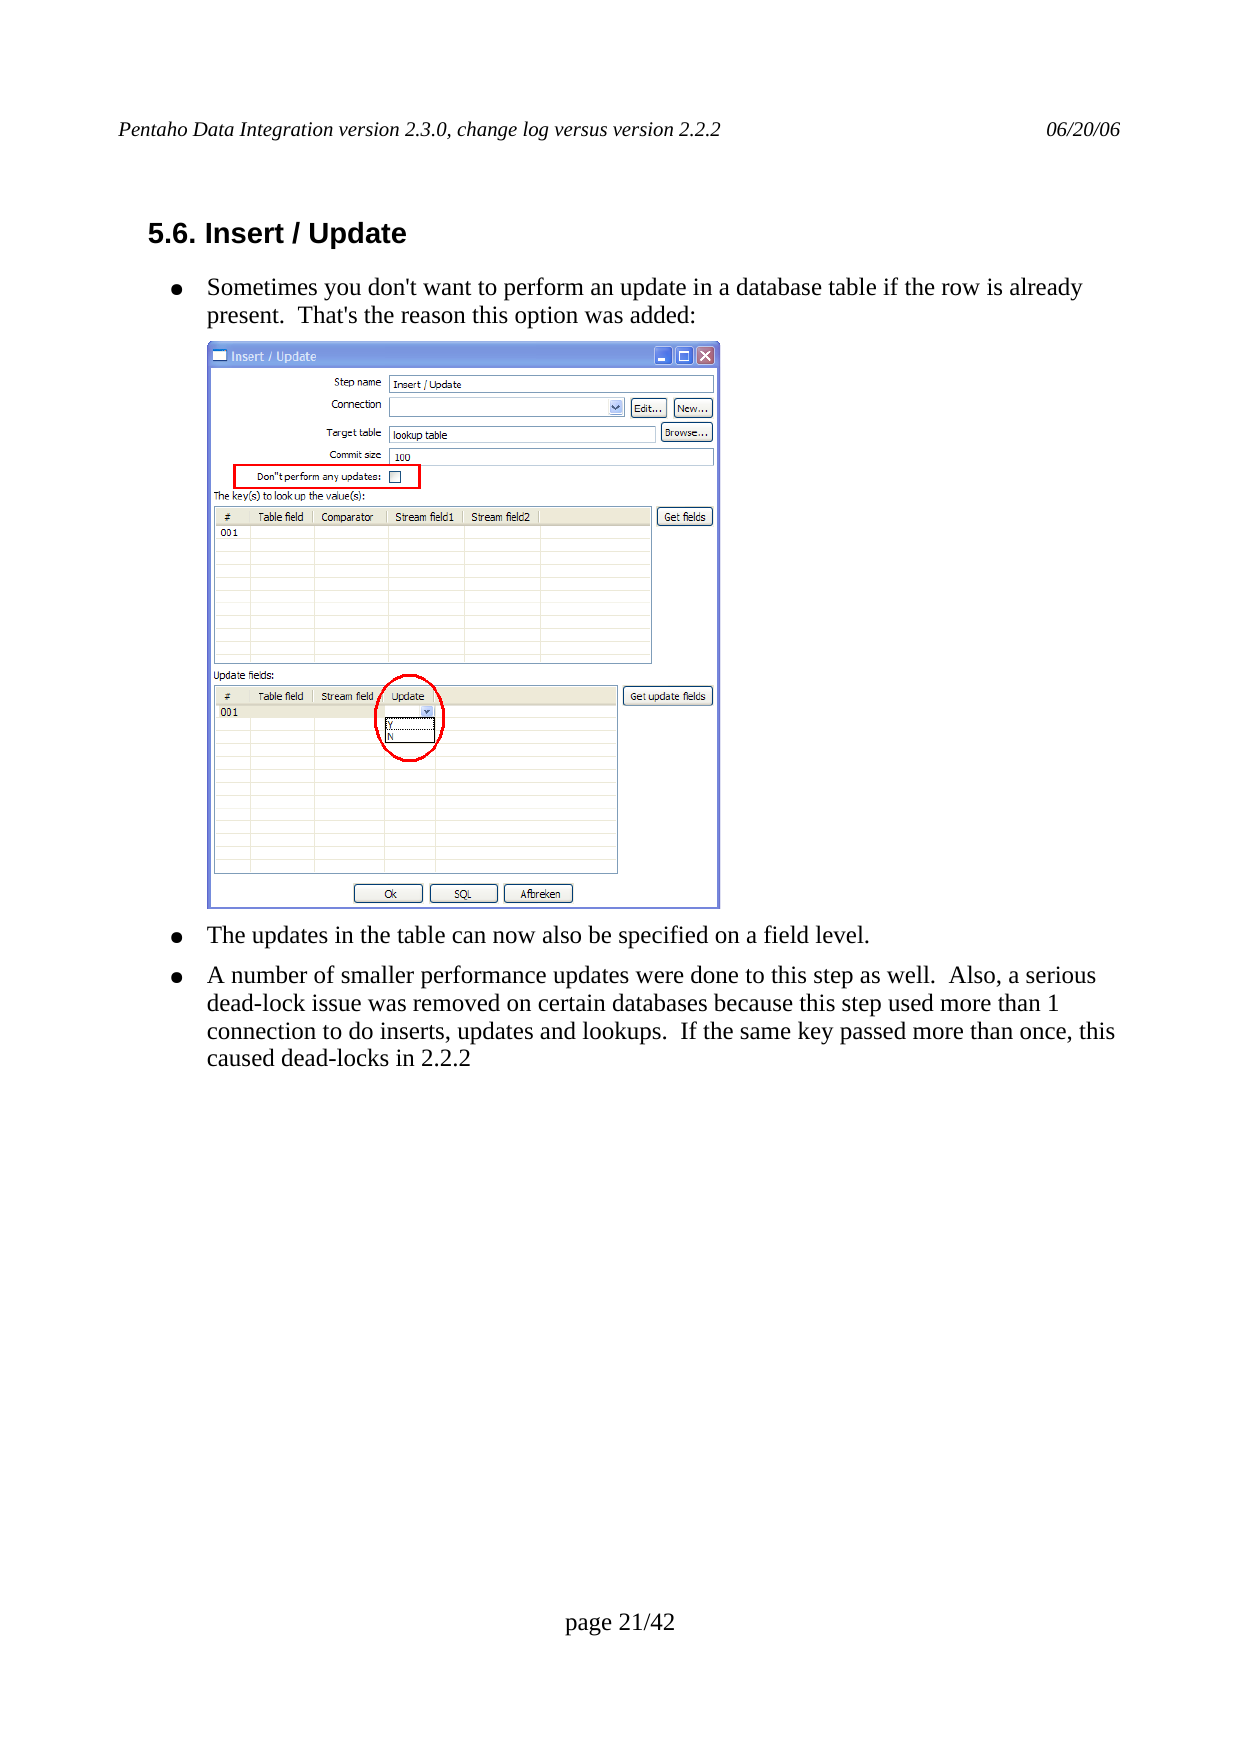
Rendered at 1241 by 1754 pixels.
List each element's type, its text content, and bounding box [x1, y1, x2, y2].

subtitle Insert / Update [148, 217, 1122, 249]
list Sometimes you don't want to perform an update in a database table if the row is already present. That's the reason this option was added: [207, 273, 1122, 328]
list The updates in the table can now also be specified on a field level. [207, 921, 1122, 949]
list A number of smaller performance updates were done to this step as well. Also, a serious dead-lock issue was removed on certain databases because this step used more than 1 connection to do inserts, updates and lookups. If the same key passed more than once, this caused dead-locks in 2.2.2 [207, 961, 1122, 1072]
